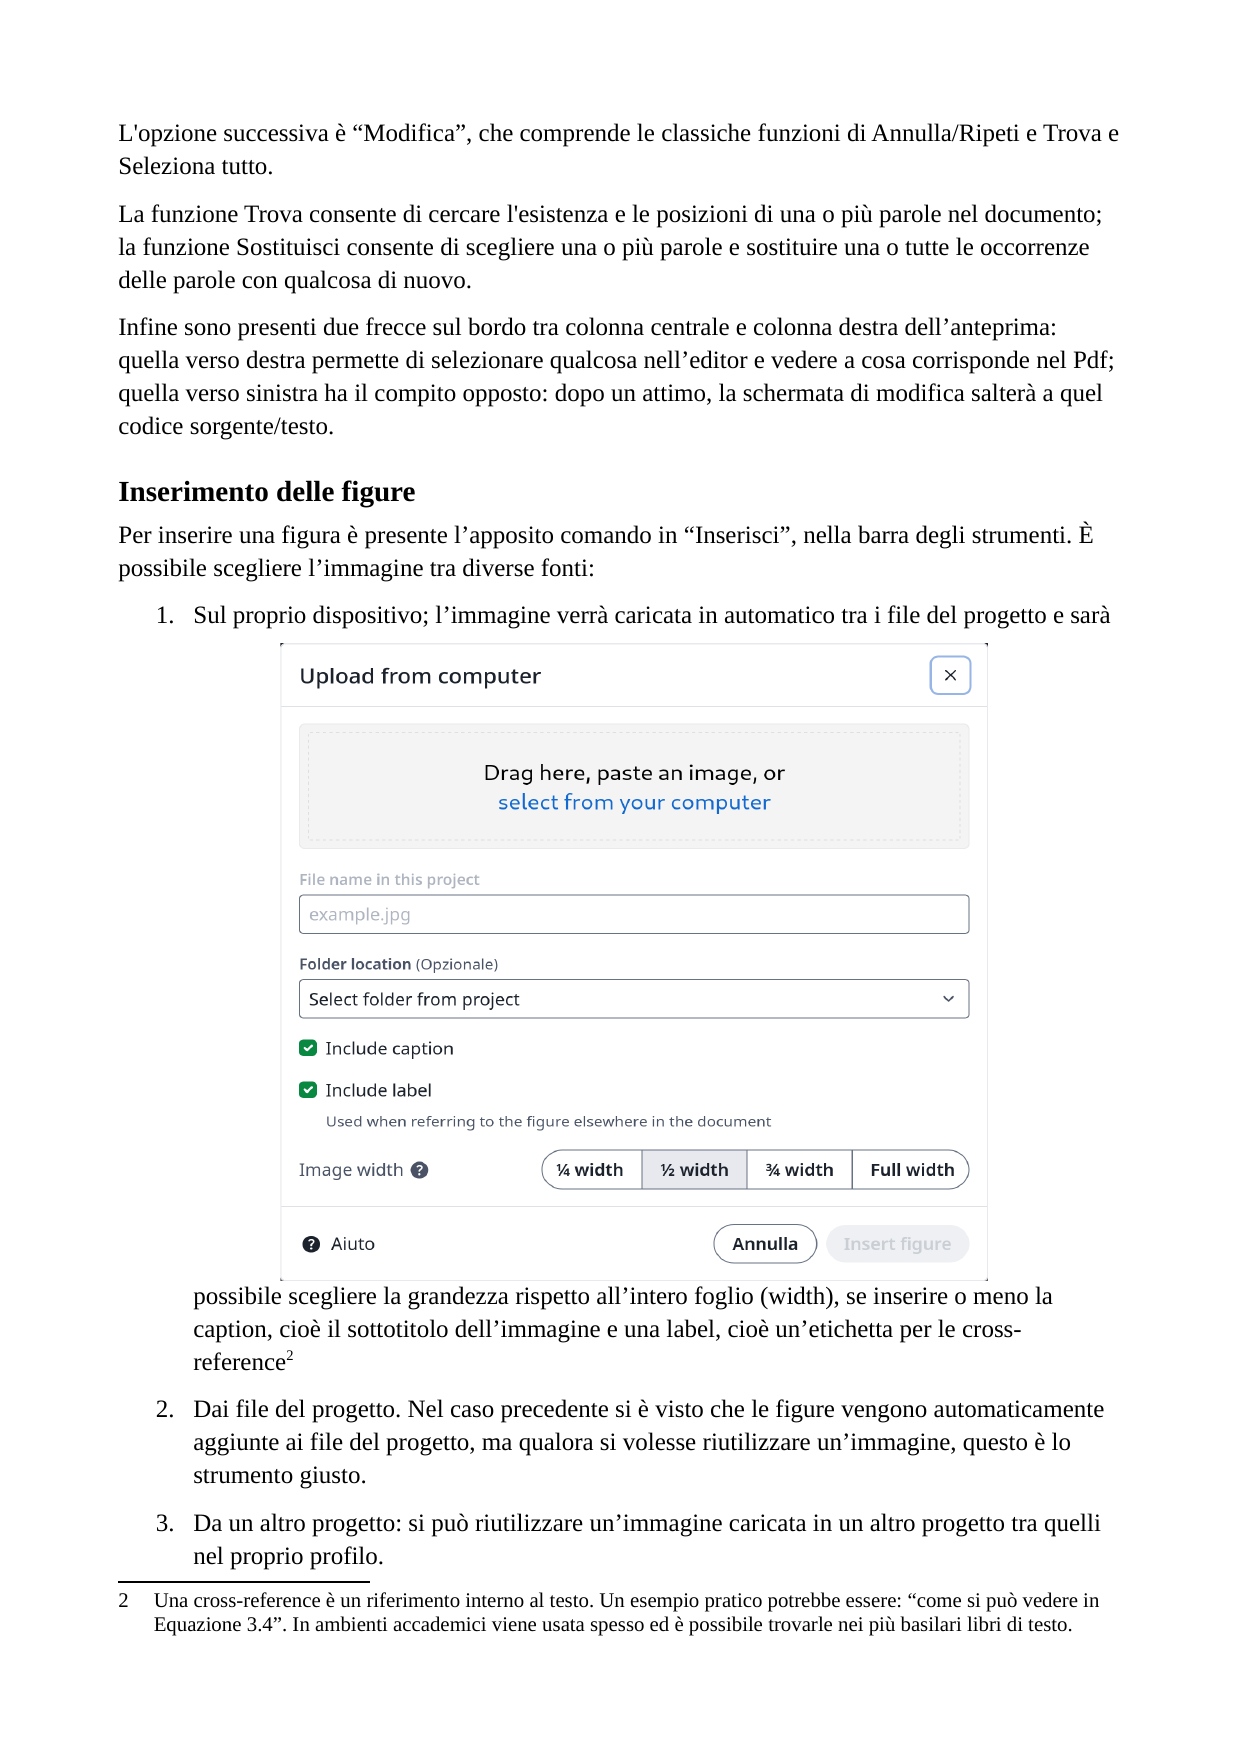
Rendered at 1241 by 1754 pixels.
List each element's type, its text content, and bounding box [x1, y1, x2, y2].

picture [280, 643, 988, 1281]
text La funzione Trova consente di cercare l'esistenza e le posizioni di una o più parole nel documento; la funzione Sostituisci consente di scegliere una o più parole e sostituire una o tutte le occorrenze delle parole con qualcosa di nuovo. [118, 199, 1122, 293]
text L'opzione successiva è “Modifica”, che comprende le classiche funzioni di Annulla/Ripeti e Trova e Seleziona tutto. [118, 118, 1122, 180]
text Infine sono presenti due frecce sul bordo tra colonna centrale e colonna destra dell’anteprima: quella verso destra permette di selezionare qualcosa nell’editor e vedere a cosa corrisponde nel Pdf; quella verso sinistra ha il compito opposto: dopo un attimo, la schermata di modifica salterà a quel codice sorgente/testo. [118, 312, 1122, 440]
text Per inserire una figura è presente l’apposito comando in “Inserisci”, nella barra degli strumenti. È possibile scegliere l’immagine tra diverse fonti: [118, 520, 1122, 581]
list Una cross-reference è un riferimento interno al testo. Un esempio pratico potrebbe essere: “come si può vedere in Equazione 3.4”. In ambienti accademici viene usata spesso ed è possibile trovarle nei più basilari libri di testo. [118, 1588, 1122, 1636]
subtitle Inserimento delle figure [118, 474, 1122, 507]
list Dai file del progetto. Nel caso precedente si è visto che le figure vengono automaticamente aggiunte ai file del progetto, ma qualora si volesse riutilizzare un’immagine, questo è lo strumento giusto. [156, 1394, 1122, 1489]
list Sul proprio dispositivo; l’immagine verrà caricata in automatico tra i file del progetto e sarà possibile scegliere la grandezza rispetto all’intero foglio (width), se inserire o meno la caption, cioè il sottotitolo dell’immagine e una label, cioè un’etichetta per le cross-reference [156, 600, 1122, 1376]
list Da un altro progetto: si può riutilizzare un’immagine caricata in un altro progetto tra quelli nel proprio profilo. [156, 1508, 1122, 1570]
